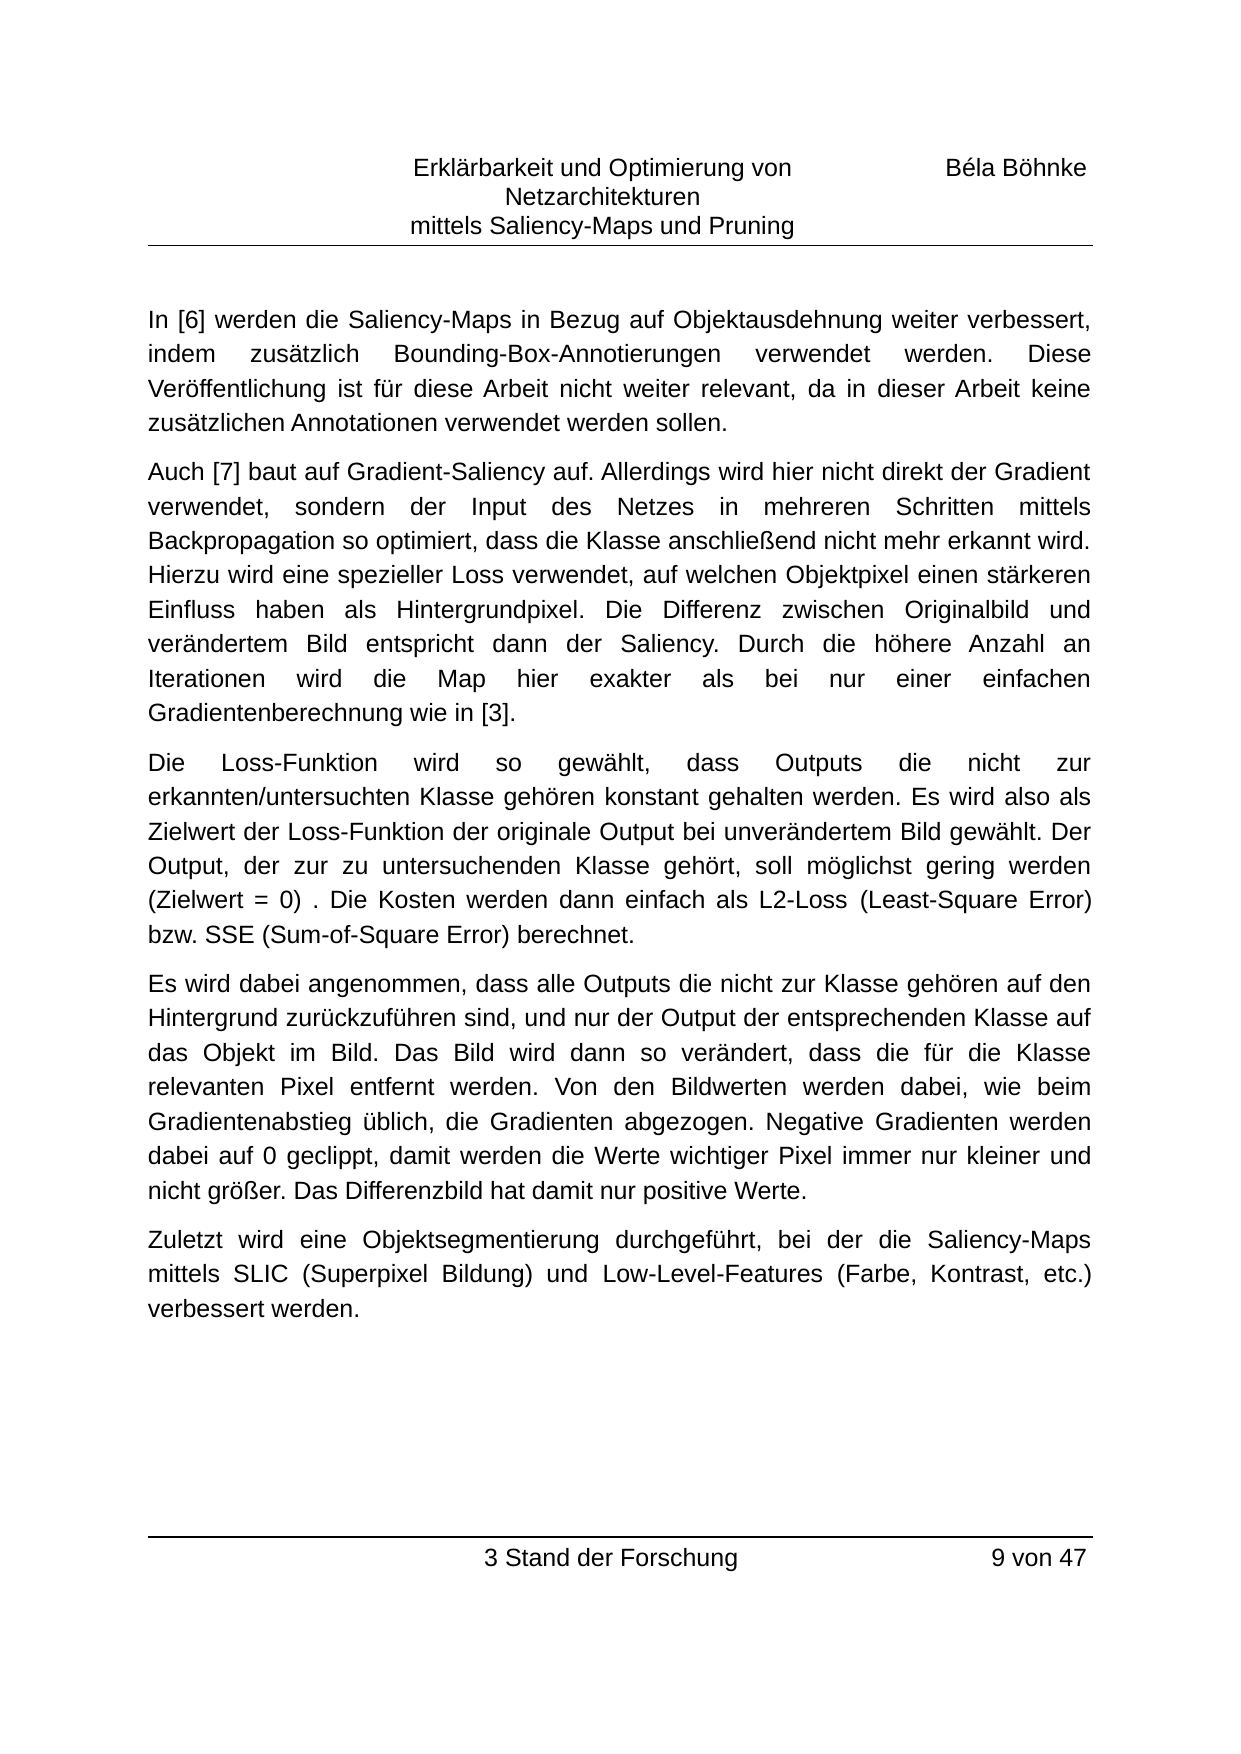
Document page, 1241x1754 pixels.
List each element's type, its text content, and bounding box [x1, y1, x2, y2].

text In [6] werden die Saliency-Maps in Bezug auf Objektausdehnung weiter verbessert, indem zusätzlich Bounding-Box-Annotierungen verwendet werden. Diese Veröffentlichung ist für diese Arbeit nicht weiter relevant, da in dieser Arbeit keine zusätzlichen Annotationen verwendet werden sollen. [148, 304, 1093, 437]
text Zuletzt wird eine Objektsegmentierung durchgeführt, bei der die Saliency-Maps mittels SLIC (Superpixel Bildung) und Low-Level-Features (Farbe, Kontrast, etc.) verbessert werden. [148, 1225, 1093, 1323]
text Es wird dabei angenommen, dass alle Outputs die nicht zur Klasse gehören auf den Hintergrund zurückzuführen sind, und nur der Output der entsprechenden Klasse auf das Objekt im Bild. Das Bild wird dann so verändert, dass die für die Klasse relevanten Pixel entfernt werden. Von den Bildwerten werden dabei, wie beim Gradientenabstieg üblich, die Gradienten abgezogen. Negative Gradienten werden dabei auf 0 geclippt, damit werden die Werte wichtiger Pixel immer nur kleiner und nicht größer. Das Differenzbild hat damit nur positive Werte. [148, 969, 1093, 1204]
text Die Loss-Funktion wird so gewählt, dass Outputs die nicht zur erkannten/untersuchten Klasse gehören konstant gehalten werden. Es wird also als Zielwert der Loss-Funktion der originale Output bei unverändertem Bild gewählt. Der Output, der zur zu untersuchenden Klasse gehört, soll möglichst gering werden (Zielwert = 0) . Die Kosten werden dann einfach als L2-Loss (Least-Square Error) bzw. SSE (Sum-of-Square Error) berechnet. [148, 747, 1093, 949]
text Auch [7] baut auf Gradient-Saliency auf. Allerdings wird hier nicht direkt der Gradient verwendet, sondern der Input des Netzes in mehreren Schritten mittels Backpropagation so optimiert, dass die Klasse anschließend nicht mehr erkannt wird. Hierzu wird eine spezieller Loss verwendet, auf welchen Objektpixel einen stärkeren Einfluss haben als Hintergrundpixel. Die Differenz zwischen Originalbild und verändertem Bild entspricht dann der Saliency. Durch die höhere Anzahl an Iterationen wird die Map hier exakter als bei nur einer einfachen Gradientenberechnung wie in [3]. [148, 457, 1093, 727]
